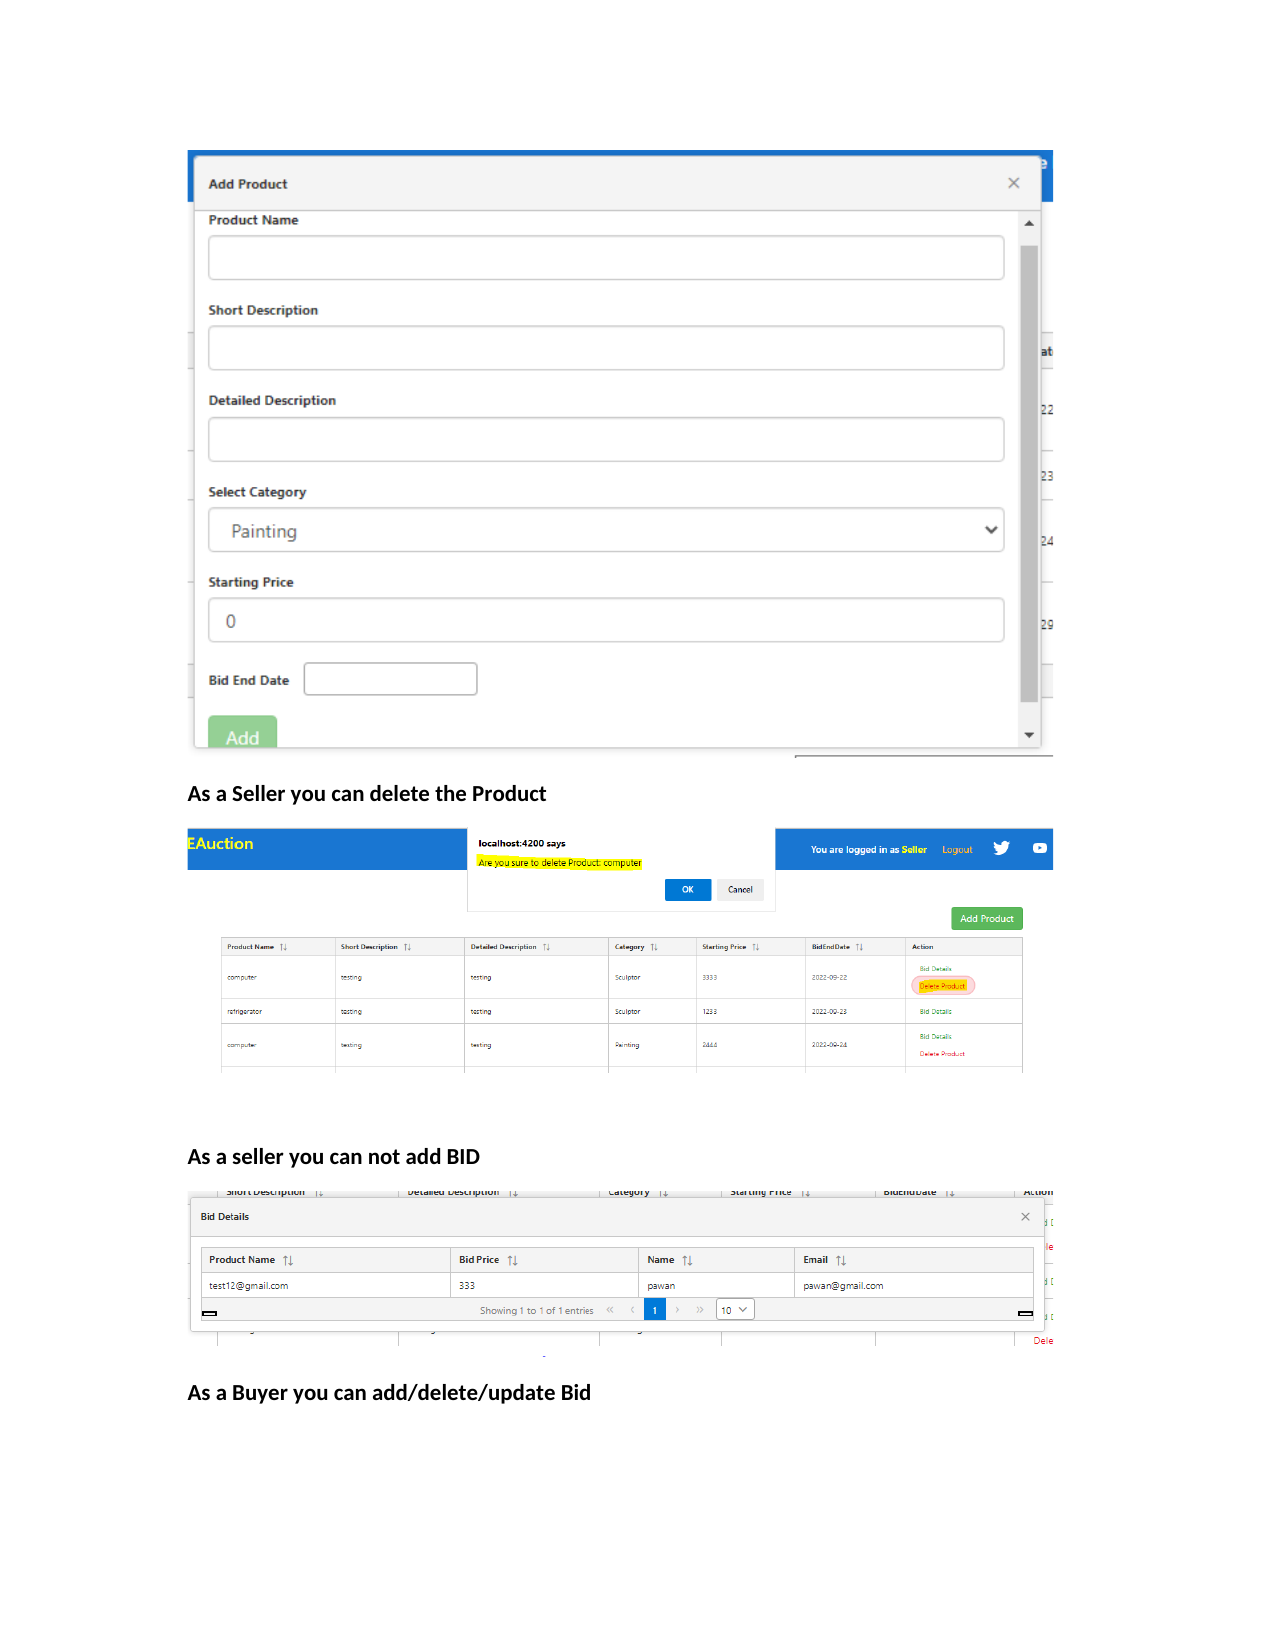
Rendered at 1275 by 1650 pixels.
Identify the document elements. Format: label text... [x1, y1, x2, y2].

text As a Buyer you can add/delete/update Bid [187, 1378, 1087, 1406]
text As a seller you can not add BID [187, 1142, 1087, 1171]
text As a Seller you can delete the Product [187, 779, 1087, 807]
